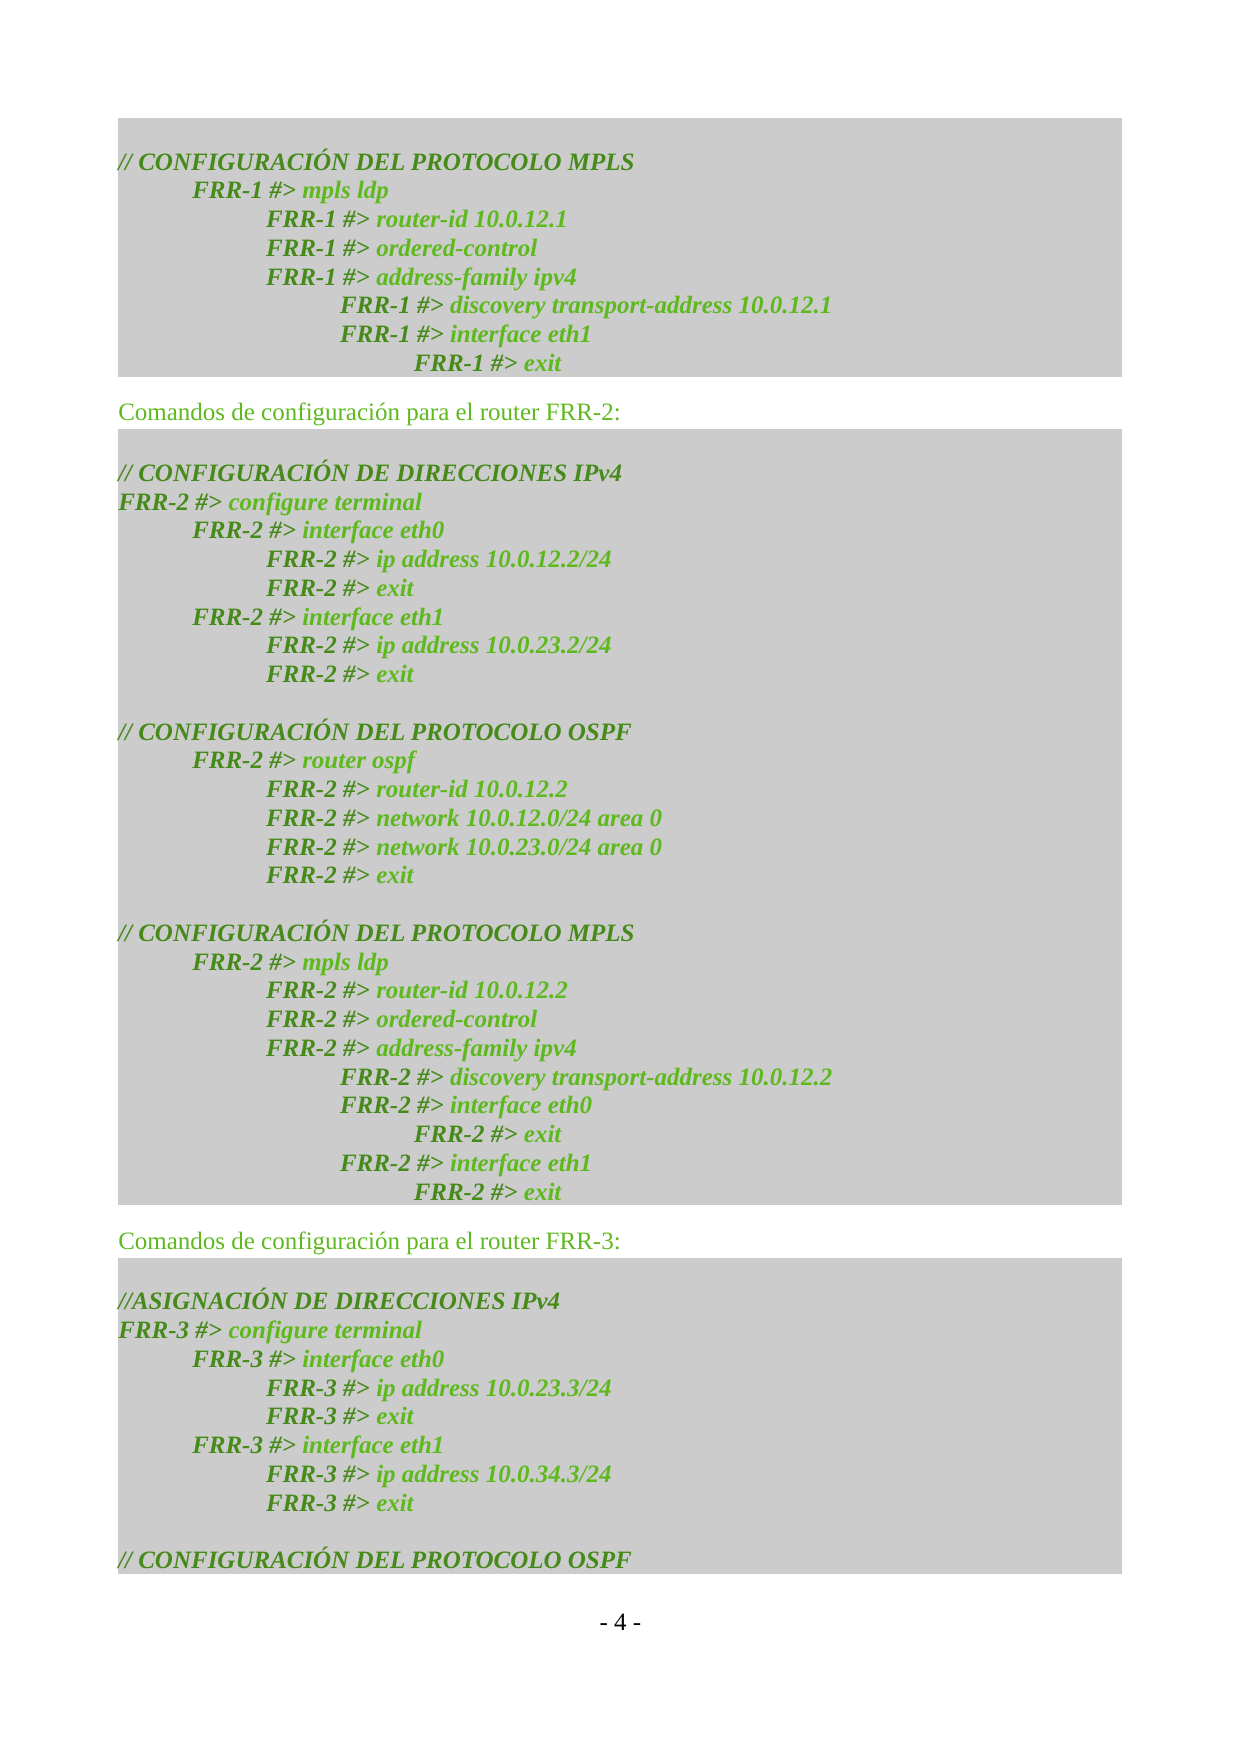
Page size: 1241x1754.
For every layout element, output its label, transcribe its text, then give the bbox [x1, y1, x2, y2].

text FRR-2 #> network 10.0.23.0/24 area 0 [118, 832, 1122, 860]
text //ASIGNACIÓN DE DIRECCIONES IPv4 [118, 1286, 1122, 1315]
text FRR-1 #> interface eth1 [118, 319, 1122, 348]
text FRR-1 #> router-id 10.0.12.1 [118, 204, 1122, 233]
text FRR-2 #> interface eth0 [118, 1090, 1122, 1119]
text FRR-2 #> exit [118, 860, 1122, 889]
text FRR-2 #> router-id 10.0.12.2 [118, 975, 1122, 1004]
text FRR-2 #> ip address 10.0.23.2/24 [118, 630, 1122, 659]
text FRR-3 #> interface eth0 [118, 1344, 1122, 1373]
text FRR-2 #> exit [118, 1119, 1122, 1148]
text FRR-1 #> exit [118, 348, 1122, 377]
text // CONFIGURACIÓN DEL PROTOCOLO OSPF [118, 1545, 1122, 1574]
text // CONFIGURACIÓN DE DIRECCIONES IPv4 [118, 458, 1122, 487]
text FRR-2 #> exit [118, 1177, 1122, 1205]
text FRR-3 #> configure terminal [118, 1315, 1122, 1344]
text FRR-2 #> interface eth0 [118, 515, 1122, 544]
text FRR-3 #> ip address 10.0.23.3/24 [118, 1373, 1122, 1401]
text FRR-2 #> mpls ldp [118, 947, 1122, 975]
text FRR-1 #> discovery transport-address 10.0.12.1 [118, 291, 1122, 319]
text FRR-1 #> ordered-control [118, 233, 1122, 262]
text FRR-2 #> discovery transport-address 10.0.12.2 [118, 1062, 1122, 1090]
text FRR-3 #> exit [118, 1488, 1122, 1516]
text FRR-3 #> ip address 10.0.34.3/24 [118, 1459, 1122, 1488]
text // CONFIGURACIÓN DEL PROTOCOLO MPLS [118, 147, 1122, 176]
text Comandos de configuración para el router FRR-3: [118, 1226, 1122, 1255]
text FRR-1 #> address-family ipv4 [118, 262, 1122, 291]
text FRR-3 #> interface eth1 [118, 1430, 1122, 1459]
text FRR-2 #> ip address 10.0.12.2/24 [118, 544, 1122, 573]
text FRR-2 #> network 10.0.12.0/24 area 0 [118, 803, 1122, 832]
text FRR-2 #> interface eth1 [118, 1148, 1122, 1177]
text Comandos de configuración para el router FRR-2: [118, 397, 1122, 426]
text FRR-3 #> exit [118, 1401, 1122, 1430]
text // CONFIGURACIÓN DEL PROTOCOLO OSPF [118, 717, 1122, 745]
text FRR-2 #> exit [118, 573, 1122, 602]
text FRR-2 #> router-id 10.0.12.2 [118, 774, 1122, 803]
text FRR-2 #> exit [118, 659, 1122, 688]
text // CONFIGURACIÓN DEL PROTOCOLO MPLS [118, 918, 1122, 947]
text FRR-1 #> mpls ldp [118, 176, 1122, 204]
text FRR-2 #> ordered-control [118, 1004, 1122, 1033]
text FRR-2 #> configure terminal [118, 487, 1122, 515]
text FRR-2 #> router ospf [118, 745, 1122, 774]
text FRR-2 #> address-family ipv4 [118, 1033, 1122, 1062]
text FRR-2 #> interface eth1 [118, 602, 1122, 630]
